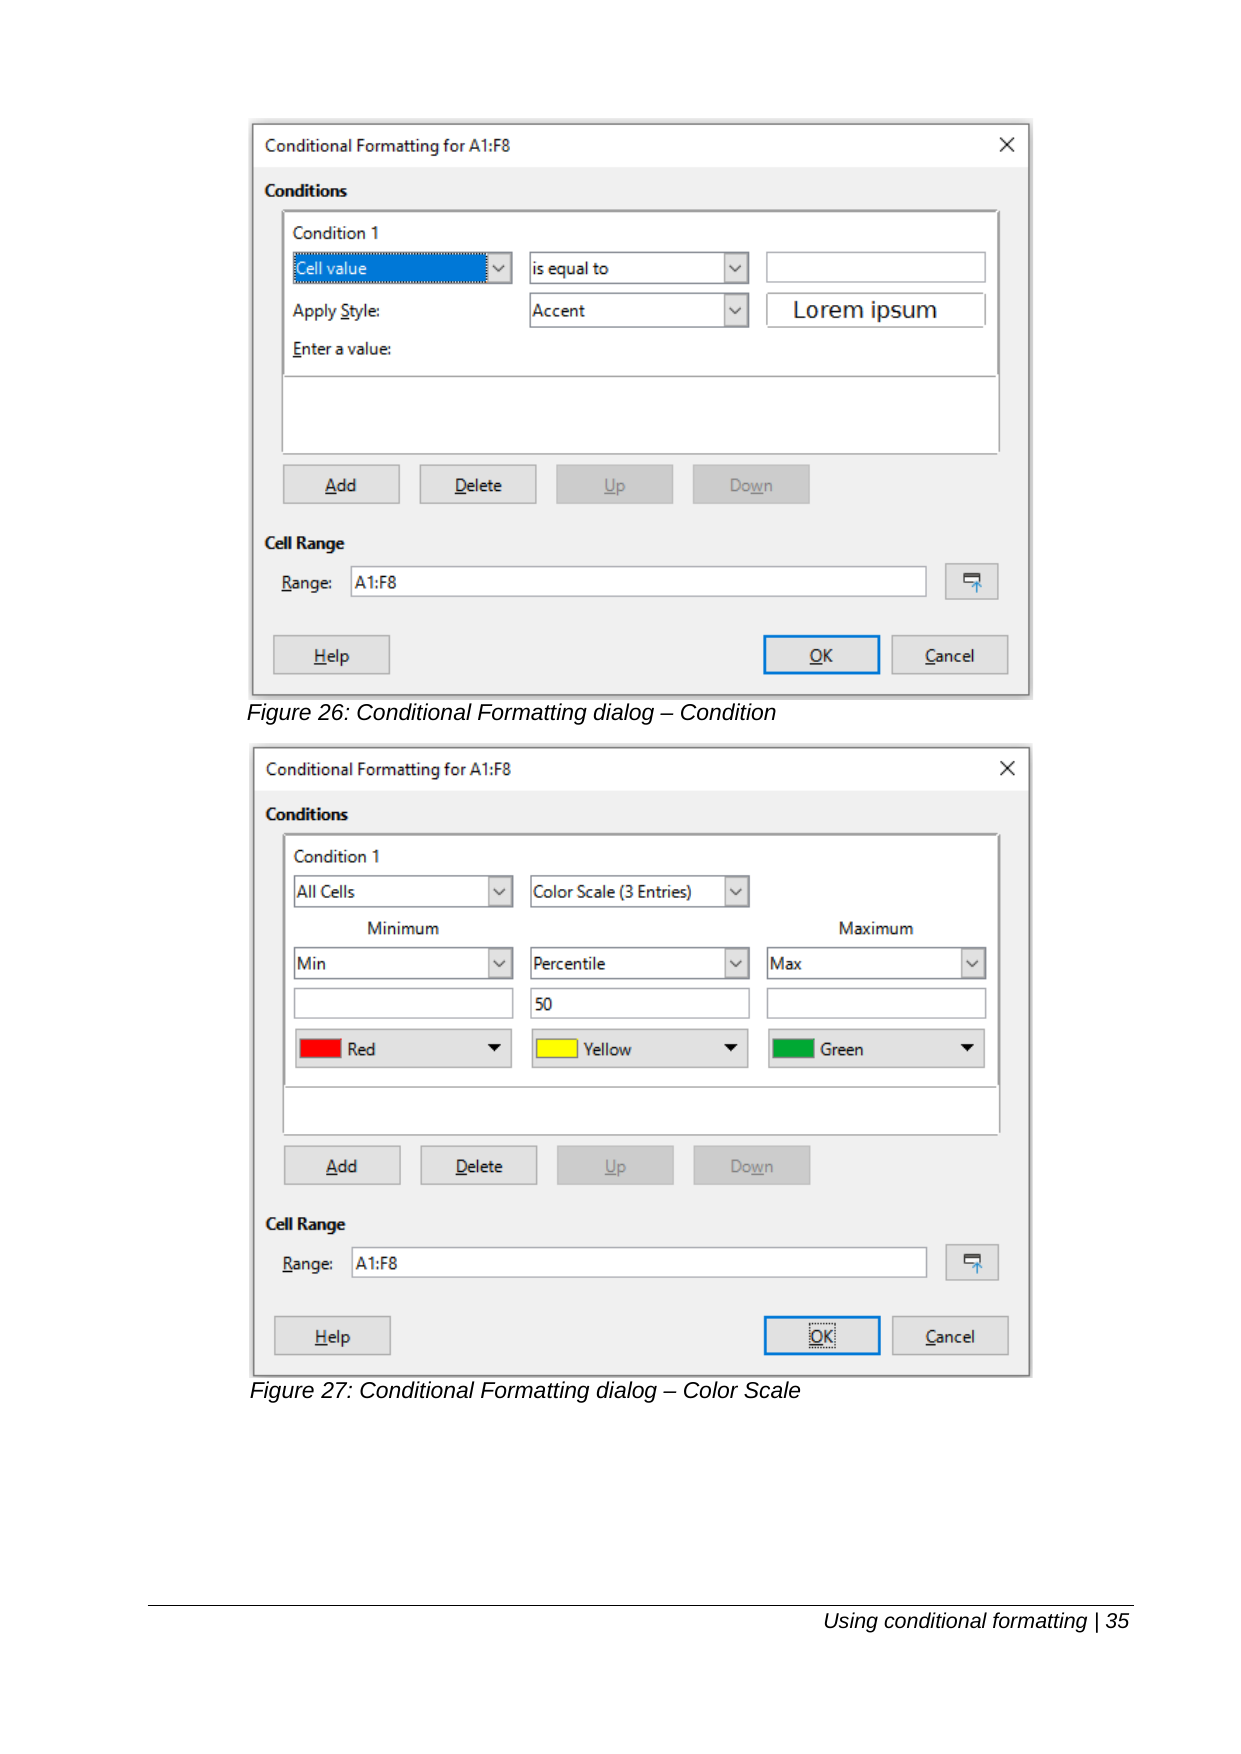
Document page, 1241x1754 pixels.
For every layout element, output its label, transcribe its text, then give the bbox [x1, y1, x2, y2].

text Figure 26: Conditional Formatting dialog – Condition [247, 118, 1035, 726]
text Figure 27: Conditional Formatting dialog – Color Scale [249, 1378, 1032, 1404]
picture [248, 118, 1034, 700]
picture [249, 743, 1033, 1378]
